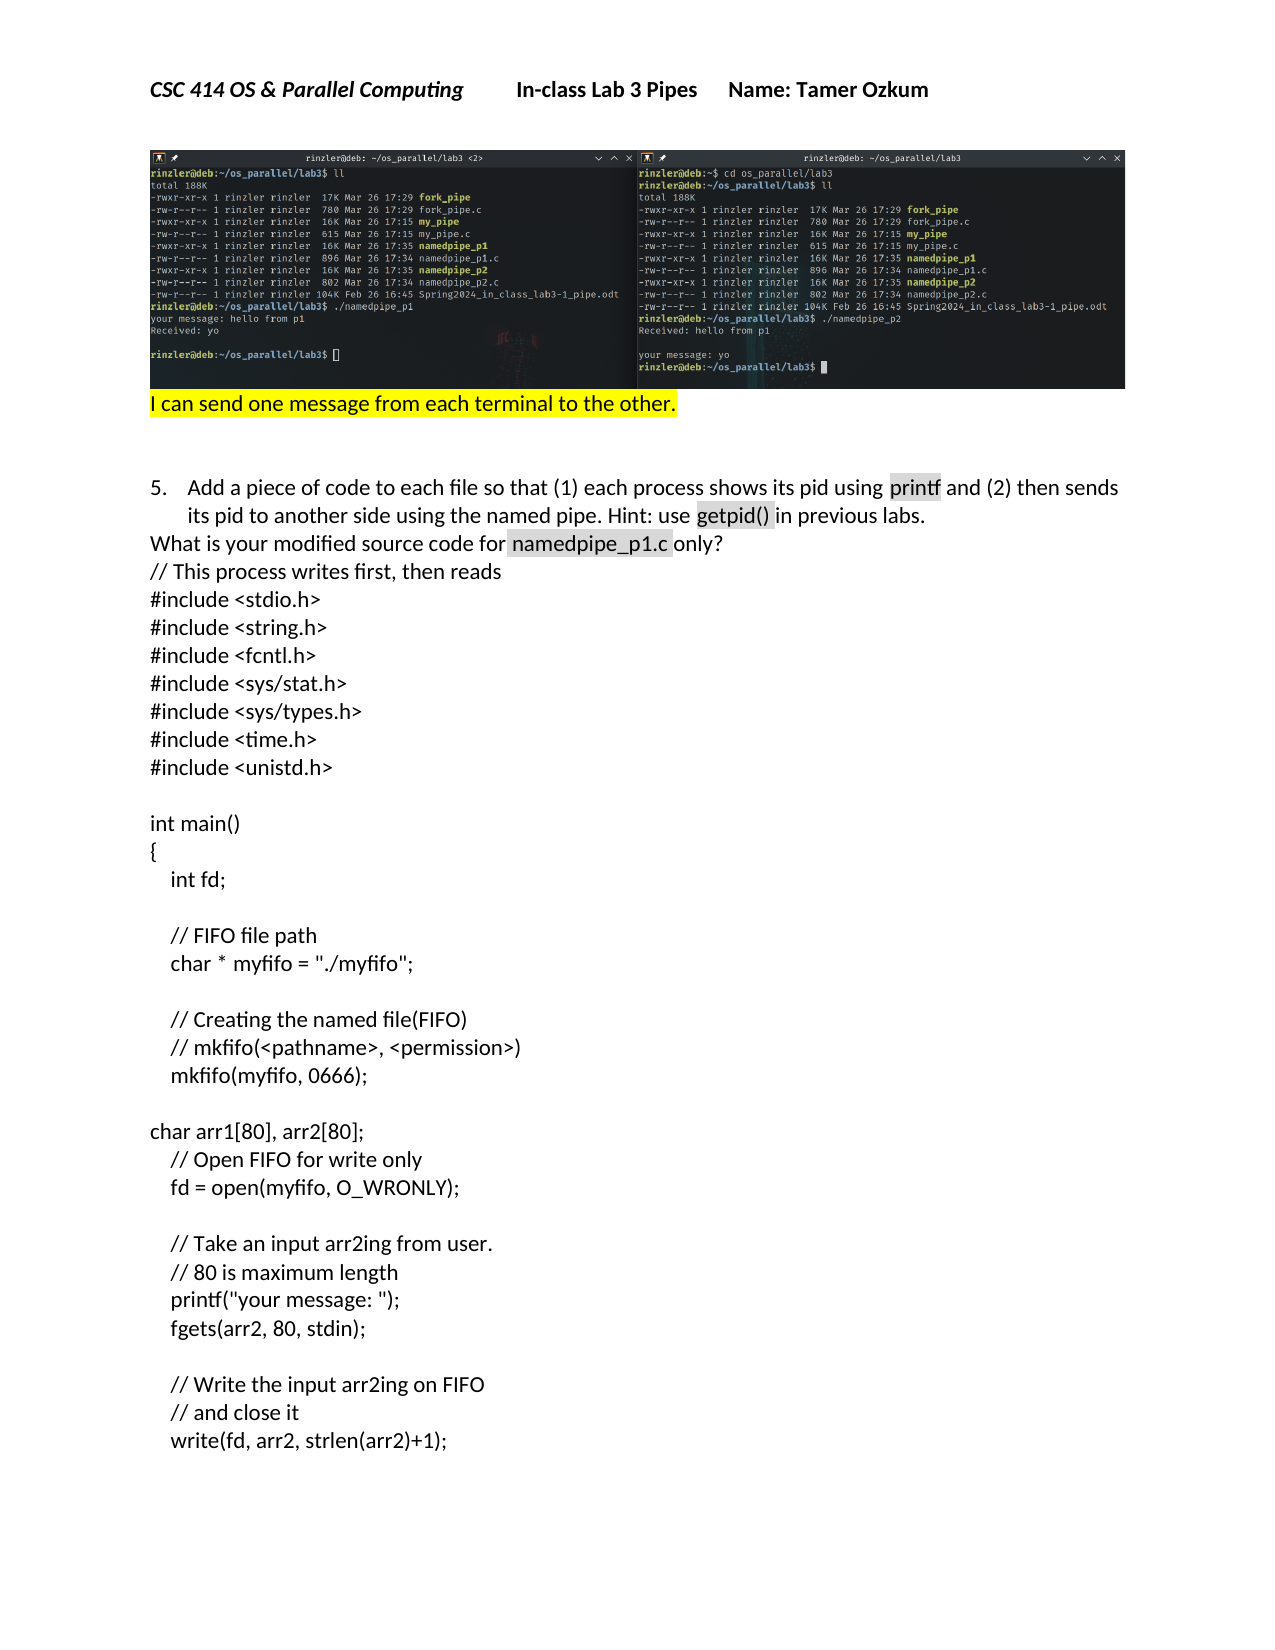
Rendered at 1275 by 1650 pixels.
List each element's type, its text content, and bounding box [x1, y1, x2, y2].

text // Open FIFO for write only [150, 1146, 1125, 1173]
text // Write the input arr2ing on FIFO [150, 1370, 1125, 1398]
text #include <fcntl.h> [150, 641, 1125, 669]
text #include <sys/stat.h> [150, 669, 1125, 697]
text fd = open(myfifo, O_WRONLY); [150, 1173, 1125, 1202]
text #include <time.h> [150, 725, 1125, 753]
text #include <string.h> [150, 613, 1125, 641]
text // Creating the named file(FIFO) [150, 1005, 1125, 1033]
text printf("your message: "); [150, 1286, 1125, 1314]
text char * myfifo = "./myfifo"; [150, 949, 1125, 977]
text fgets(arr2, 80, stdin); [150, 1314, 1125, 1342]
text mkfifo(myfifo, 0666); [150, 1061, 1125, 1089]
text I can send one message from each terminal to the other. [150, 389, 1125, 417]
picture [150, 150, 1125, 389]
list Add a piece of code to each file so that (1) each process shows its pid using printf and (2) then sends its pid to another side using the named pipe. Hint: use getpid() in previous labs. [150, 473, 1125, 529]
text int fd; [150, 865, 1125, 893]
text char arr1[80], arr2[80]; [150, 1117, 1125, 1146]
text write(fd, arr2, strlen(arr2)+1); [150, 1426, 1125, 1454]
text // 80 is maximum length [150, 1258, 1125, 1286]
text { [150, 837, 1125, 865]
text // Take an input arr2ing from user. [150, 1229, 1125, 1258]
text // This process writes first, then reads [150, 557, 1125, 585]
text // and close it [150, 1398, 1125, 1426]
text #include <sys/types.h> [150, 697, 1125, 725]
text // FIFO file path [150, 921, 1125, 949]
text #include <unistd.h> [150, 753, 1125, 781]
text int main() [150, 809, 1125, 837]
text What is your modified source code for namedpipe_p1.c only? [150, 529, 1125, 557]
text #include <stdio.h> [150, 585, 1125, 613]
text // mkfifo(<pathname>, <permission>) [150, 1033, 1125, 1061]
